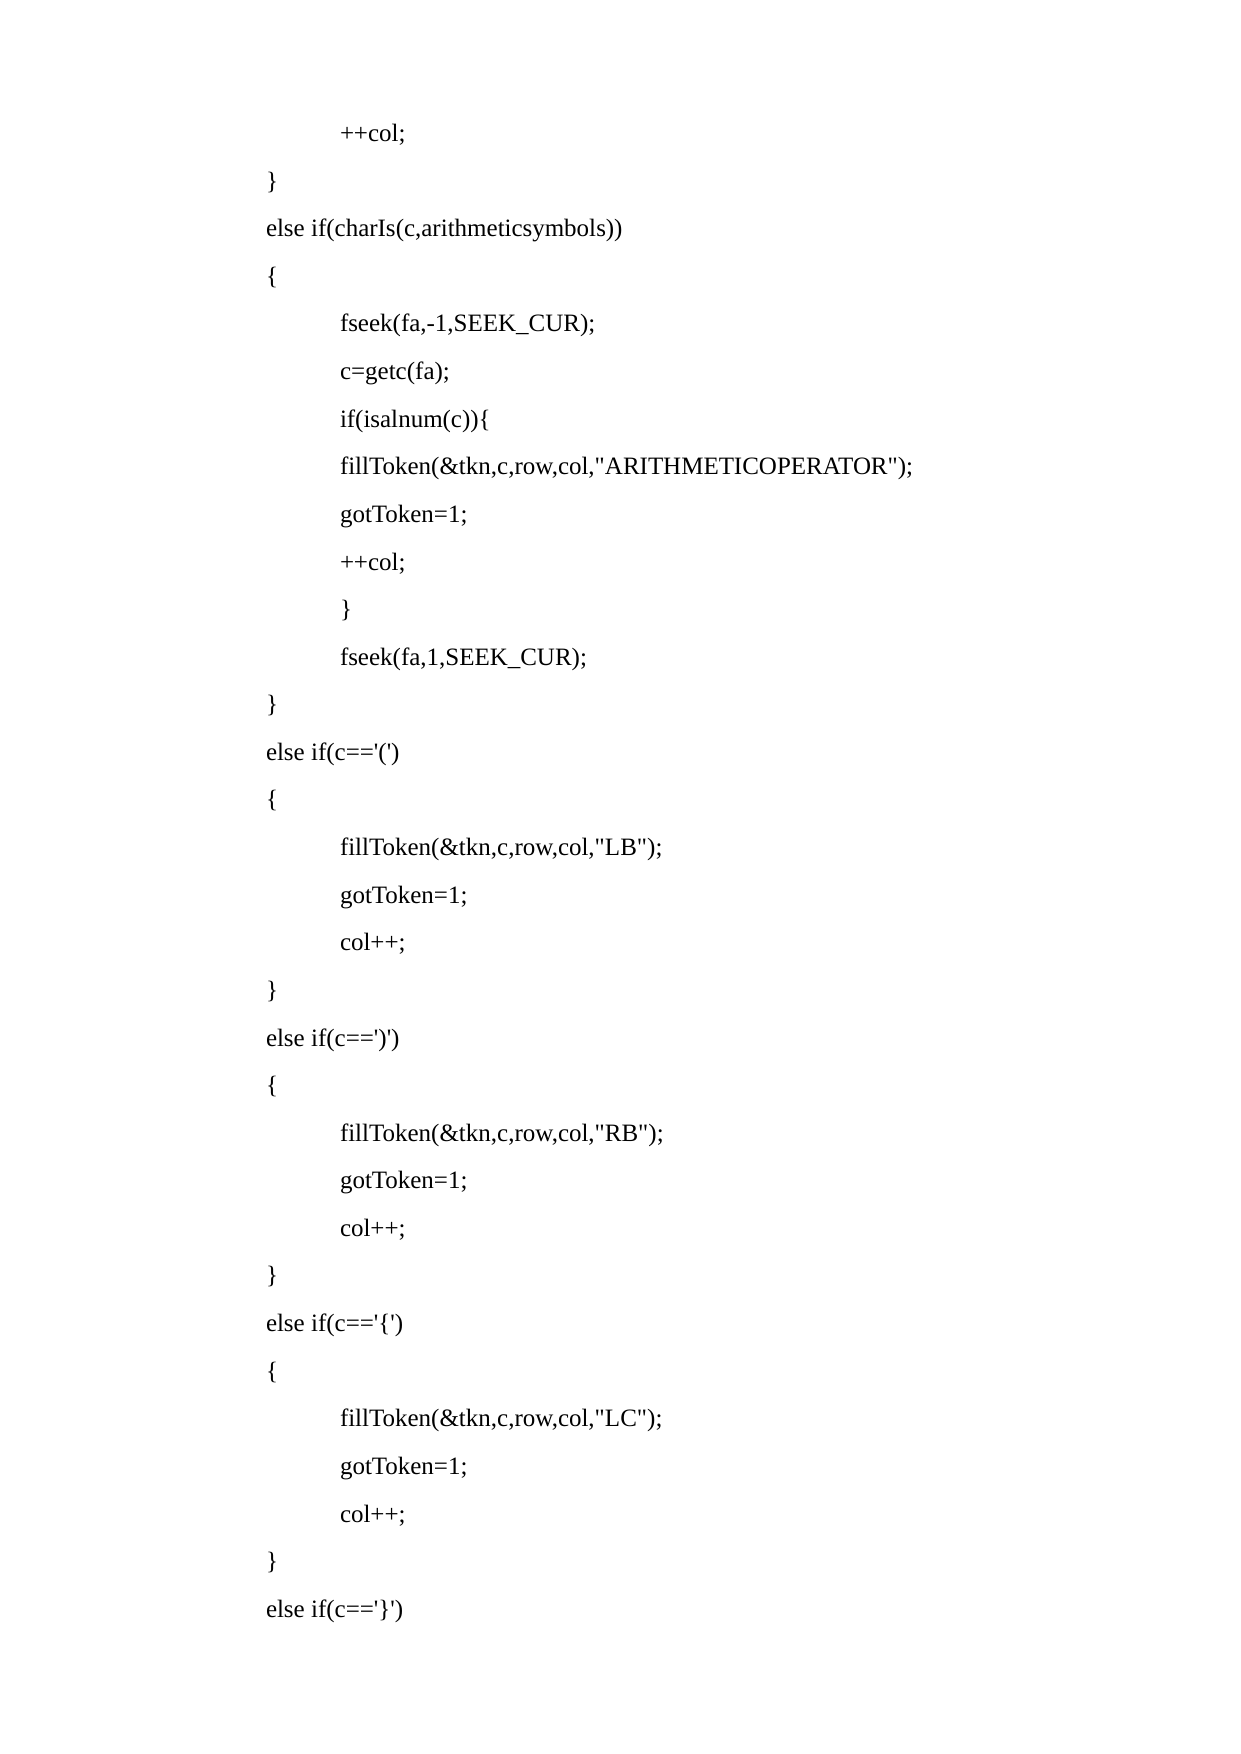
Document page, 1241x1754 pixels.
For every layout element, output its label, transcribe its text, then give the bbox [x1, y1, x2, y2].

text } [118, 1546, 1122, 1575]
text { [118, 1356, 1122, 1384]
text gotToken=1; [118, 499, 1122, 528]
text fillToken(&tkn,c,row,col,"ARITHMETICOPERATOR"); [118, 451, 1122, 480]
text else if(c=='{') [118, 1308, 1122, 1337]
text ++col; [118, 547, 1122, 575]
text col++; [118, 1213, 1122, 1242]
text } [118, 689, 1122, 718]
text } [118, 975, 1122, 1004]
text else if(charIs(c,arithmeticsymbols)) [118, 213, 1122, 242]
text fillToken(&tkn,c,row,col,"LC"); [118, 1403, 1122, 1432]
text else if(c=='}') [118, 1594, 1122, 1623]
text fillToken(&tkn,c,row,col,"RB"); [118, 1118, 1122, 1147]
text fseek(fa,1,SEEK_CUR); [118, 642, 1122, 671]
text } [118, 166, 1122, 194]
text fillToken(&tkn,c,row,col,"LB"); [118, 832, 1122, 861]
text gotToken=1; [118, 1165, 1122, 1194]
text if(isalnum(c)){ [118, 404, 1122, 432]
text { [118, 1070, 1122, 1099]
text else if(c=='(') [118, 737, 1122, 766]
text } [118, 1261, 1122, 1289]
text col++; [118, 1499, 1122, 1527]
text } [118, 594, 1122, 623]
text fseek(fa,-1,SEEK_CUR); [118, 308, 1122, 337]
text c=getc(fa); [118, 356, 1122, 385]
text ++col; [118, 118, 1122, 147]
text { [118, 261, 1122, 290]
text else if(c==')') [118, 1023, 1122, 1051]
text gotToken=1; [118, 1451, 1122, 1480]
text col++; [118, 927, 1122, 956]
text gotToken=1; [118, 880, 1122, 908]
text { [118, 784, 1122, 813]
